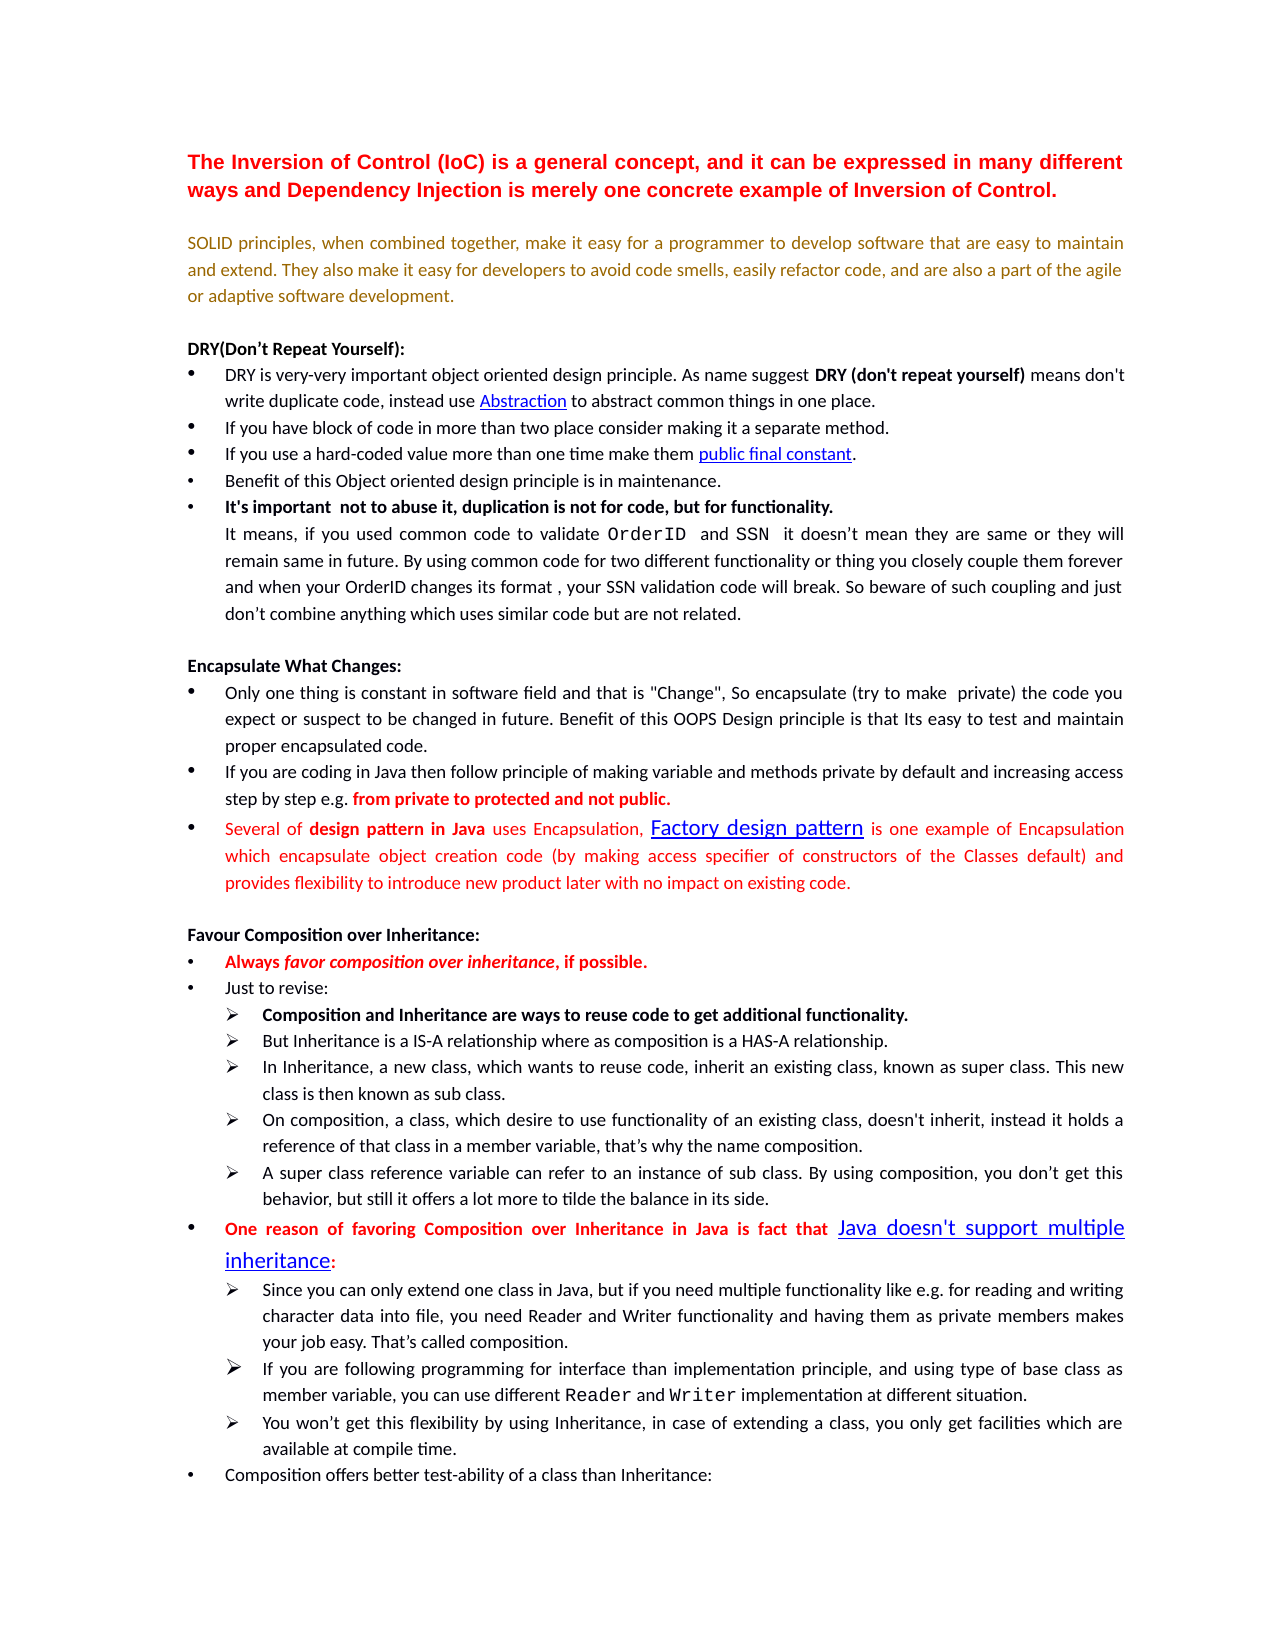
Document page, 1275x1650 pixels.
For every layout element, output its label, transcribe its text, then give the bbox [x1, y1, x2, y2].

list One reason of favoring Composition over Inheritance in Java is fact that Java doesn't support multiple inheritance: [187, 1213, 1125, 1274]
list If you have block of code in more than two place consider making it a separate method. [187, 416, 1125, 439]
list Composition and Inheritance are ways to reuse code to get additional functionality. [225, 1003, 1125, 1026]
list It's important not to abuse it, duplication is not for code, but for functionality. [187, 496, 1125, 518]
list Several of design pattern in Java uses Encapsulation, Factory design pattern is one example of Encapsulation which encapsulate object creation code (by making access specifier of constructors of the Classes default) and provides flexibility to introduce new product later with no impact on existing code. [187, 813, 1125, 894]
list In Inheritance, a new class, which wants to reuse code, inherit an existing class, known as super class. This new class is then known as sub class. [225, 1055, 1125, 1105]
list SOLID principles, when combined together, make it easy for a programmer to develop software that are easy to maintain and extend. They also make it easy for developers to avoid code smells, easily refactor code, and are also a part of the agile or adaptive software development. [150, 231, 1125, 307]
list Favour Composition over Inheritance: [150, 924, 1125, 947]
list You won’t get this flexibility by using Inheritance, in case of extending a class, you only get facilities which are available at compile time. [225, 1411, 1125, 1460]
list Always favor composition over inheritance, if possible. [187, 950, 1125, 973]
list DRY(Don’t Repeat Yourself): [150, 337, 1125, 360]
list If you are coding in Java then follow principle of making variable and methods private by default and increasing access step by step e.g. from private to protected and not public. [187, 760, 1125, 810]
list If you are following programming for interface than implementation principle, and using type of base class as member variable, you can use different Reader and Writer implementation at different situation. [225, 1357, 1125, 1407]
list Only one thing is constant in software field and that is "Change", So encapsulate (try to make private) the code you expect or suspect to be changed in future. Benefit of this OOPS Design principle is that Its easy to test and maintain proper encapsulated code. [187, 681, 1125, 757]
list A super class reference variable can refer to an instance of sub class. By using composition, you don’t get this behavior, but still it offers a lot more to tilde the balance in its side. [225, 1161, 1125, 1210]
list Since you can only extend one class in Java, but if you need multiple functionality like e.g. for reading and writing character data into file, you need Reader and Writer functionality and having them as private members makes your job easy. That’s called composition. [225, 1278, 1125, 1353]
list DRY is very-very important object oriented design principle. As name suggest DRY (don't repeat yourself) means don't write duplicate code, instead use Abstraction to abstract common things in one place. [187, 363, 1125, 413]
list Composition offers better test-ability of a class than Inheritance: [187, 1464, 1125, 1487]
list The Inversion of Control (IoC) is a general concept, and it can be expressed in many different ways and Dependency Injection is merely one concrete example of Inversion of Control. [150, 150, 1125, 201]
list On composition, a class, which desire to use functionality of an existing class, doesn't inherit, instead it holds a reference of that class in a member variable, that’s why the name composition. [225, 1108, 1125, 1157]
list But Inheritance is a IS-A relationship where as composition is a HAS-A relationship. [225, 1029, 1125, 1052]
list Just to revise: [187, 976, 1125, 999]
list If you use a hard-coded value more than one time make them public final constant. [187, 443, 1125, 466]
list It means, if you used common code to validate OrderID and SSN it doesn’t mean they are same or they will remain same in future. By using common code for two different functionality or thing you closely couple them forever and when your OrderID changes its format , your SSN validation code will break. So beware of such coupling and just don’t combine anything which uses similar code but are not related. [187, 522, 1125, 625]
list Encapsulate What Changes: [150, 654, 1125, 677]
list Benefit of this Object oriented design principle is in maintenance. [187, 469, 1125, 492]
